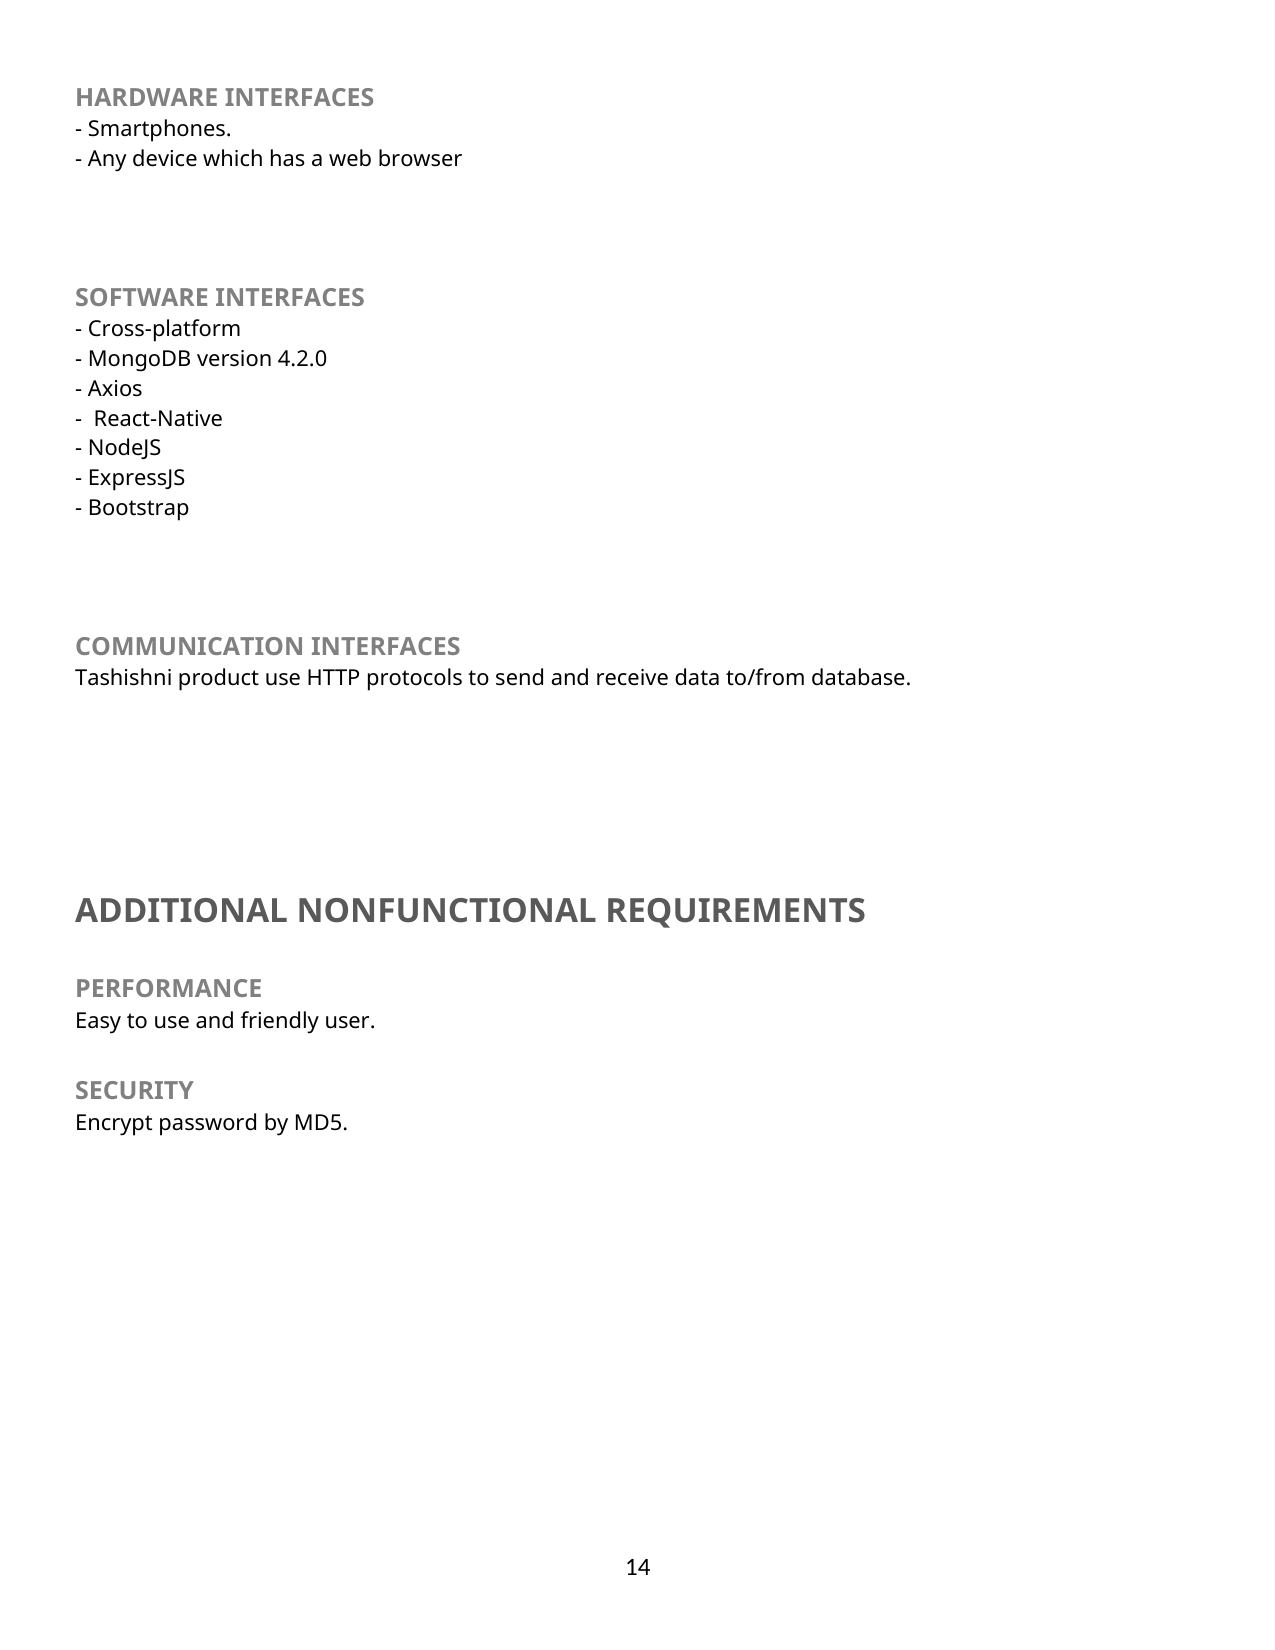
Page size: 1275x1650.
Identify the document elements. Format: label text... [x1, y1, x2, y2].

subtitle SOFTWARE INTERFACES [75, 279, 1200, 313]
text - Bootstrap [75, 492, 1200, 522]
subtitle COMMUNICATION INTERFACES [75, 628, 1200, 662]
text - React-Native [75, 403, 1200, 432]
text Easy to use and friendly user. [75, 1005, 1200, 1035]
subtitle HARDWARE INTERFACES [75, 79, 1200, 113]
text - Smartphones. [75, 113, 1200, 143]
text - MongoDB version 4.2.0 [75, 343, 1200, 373]
text - NodeJS [75, 432, 1200, 462]
text Tashishni product use HTTP protocols to send and receive data to/from database. [75, 662, 1200, 692]
text - Any device which has a web browser [75, 143, 1200, 173]
text Encrypt password by MD5. [75, 1107, 1200, 1137]
text - ExpressJS [75, 462, 1200, 492]
text - Cross-platform [75, 313, 1200, 343]
subtitle ADDITIONAL NONFUNCTIONAL REQUIREMENTS [75, 887, 1200, 933]
subtitle SECURITY [75, 1073, 1200, 1107]
text - Axios [75, 373, 1200, 403]
subtitle PERFORMANCE [75, 971, 1200, 1005]
